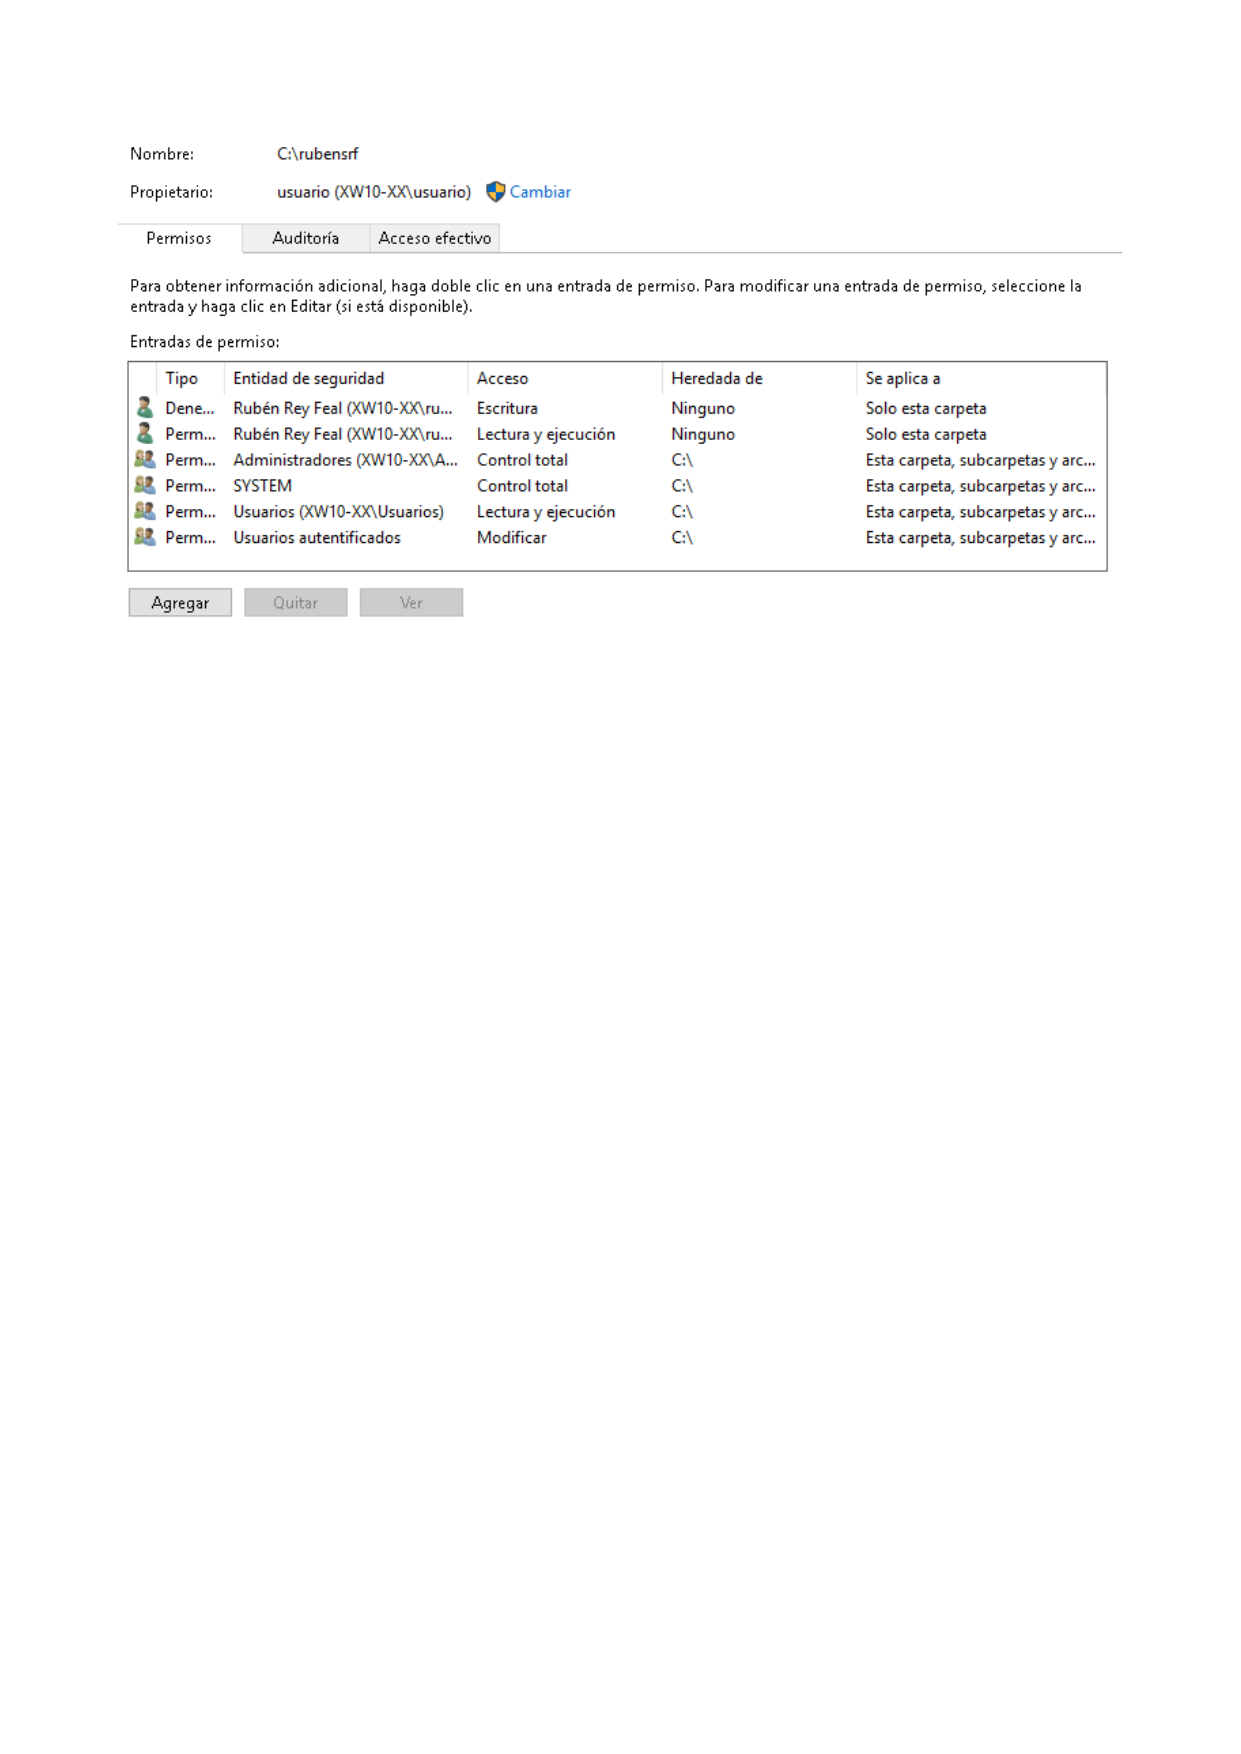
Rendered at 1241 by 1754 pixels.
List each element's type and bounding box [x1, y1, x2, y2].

picture [118, 127, 1123, 625]
